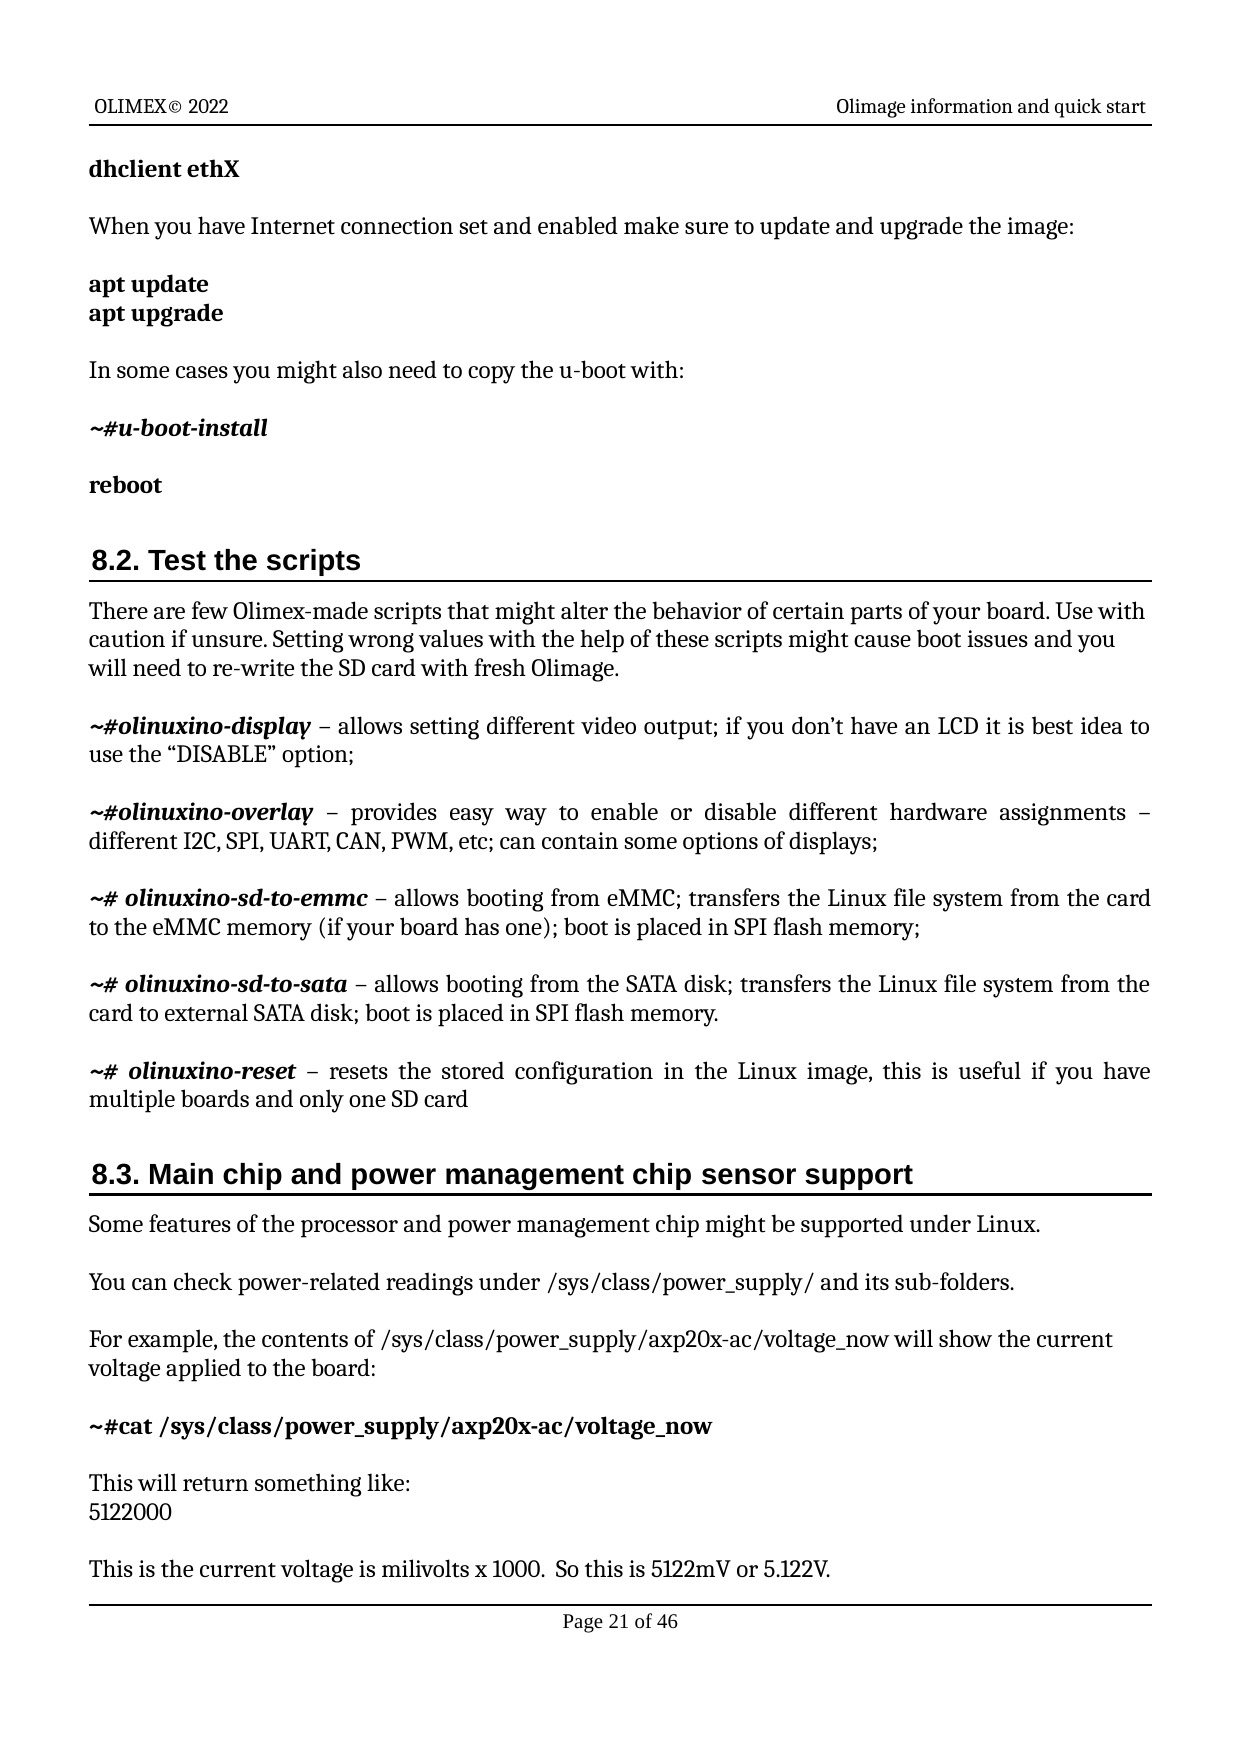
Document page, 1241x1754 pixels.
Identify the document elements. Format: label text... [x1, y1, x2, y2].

text ~#olinuxino-overlay – provides easy way to enable or disable different hardware assignments – different I2C, SPI, UART, CAN, PWM, etc; can contain some options of displays; [88, 798, 1152, 855]
text apt upgrade [88, 298, 1152, 327]
subtitle 8.3. Main chip and power management chip sensor support [88, 1154, 1152, 1196]
subtitle 8.2. Test the scripts [88, 540, 1152, 582]
text ~#cat /sys/class/power_supply/axp20x-ac/voltage_now [88, 1412, 1152, 1440]
text In some cases you might also need to copy the u-boot with: [88, 356, 1152, 385]
text You can check power-related readings under /sys/class/power_supply/ and its sub-folders. [88, 1268, 1152, 1297]
text dhclient ethX [88, 155, 1152, 183]
text When you have Internet connection set and enabled make sure to update and upgrade the image: [88, 212, 1152, 241]
text There are few Olimex-made scripts that might alter the behavior of certain parts of your board. Use with caution if unsure. Setting wrong values with the help of these scripts might cause boot issues and you will need to re-write the SD card with fresh Olimage. [88, 597, 1152, 683]
text This is the current voltage is milivolts x 1000. So this is 5122mV or 5.122V. [88, 1555, 1152, 1584]
text ~# olinuxino-reset – resets the stored configuration in the Linux image, this is useful if you have multiple boards and only one SD card [88, 1057, 1152, 1114]
text ~# olinuxino-sd-to-sata – allows booting from the SATA disk; transfers the Linux file system from the card to external SATA disk; boot is placed in SPI flash memory. [88, 970, 1152, 1028]
text This will return something like: [88, 1469, 1152, 1498]
text ~#olinuxino-display – allows setting different video output; if you don’t have an LCD it is best idea to use the “DISABLE” option; [88, 712, 1152, 769]
text 5122000 [88, 1498, 1152, 1527]
text ~#u-boot-install [88, 413, 1152, 442]
text ~# olinuxino-sd-to-emmc – allows booting from eMMC; transfers the Linux file system from the card to the eMMC memory (if your board has one); boot is placed in SPI flash memory; [88, 884, 1152, 942]
text apt update [88, 270, 1152, 298]
text reboot [88, 471, 1152, 500]
text For example, the contents of /sys/class/power_supply/axp20x-ac/voltage_now will show the current voltage applied to the board: [88, 1325, 1152, 1383]
text Some features of the processor and power management chip might be supported under Linux. [88, 1210, 1152, 1239]
